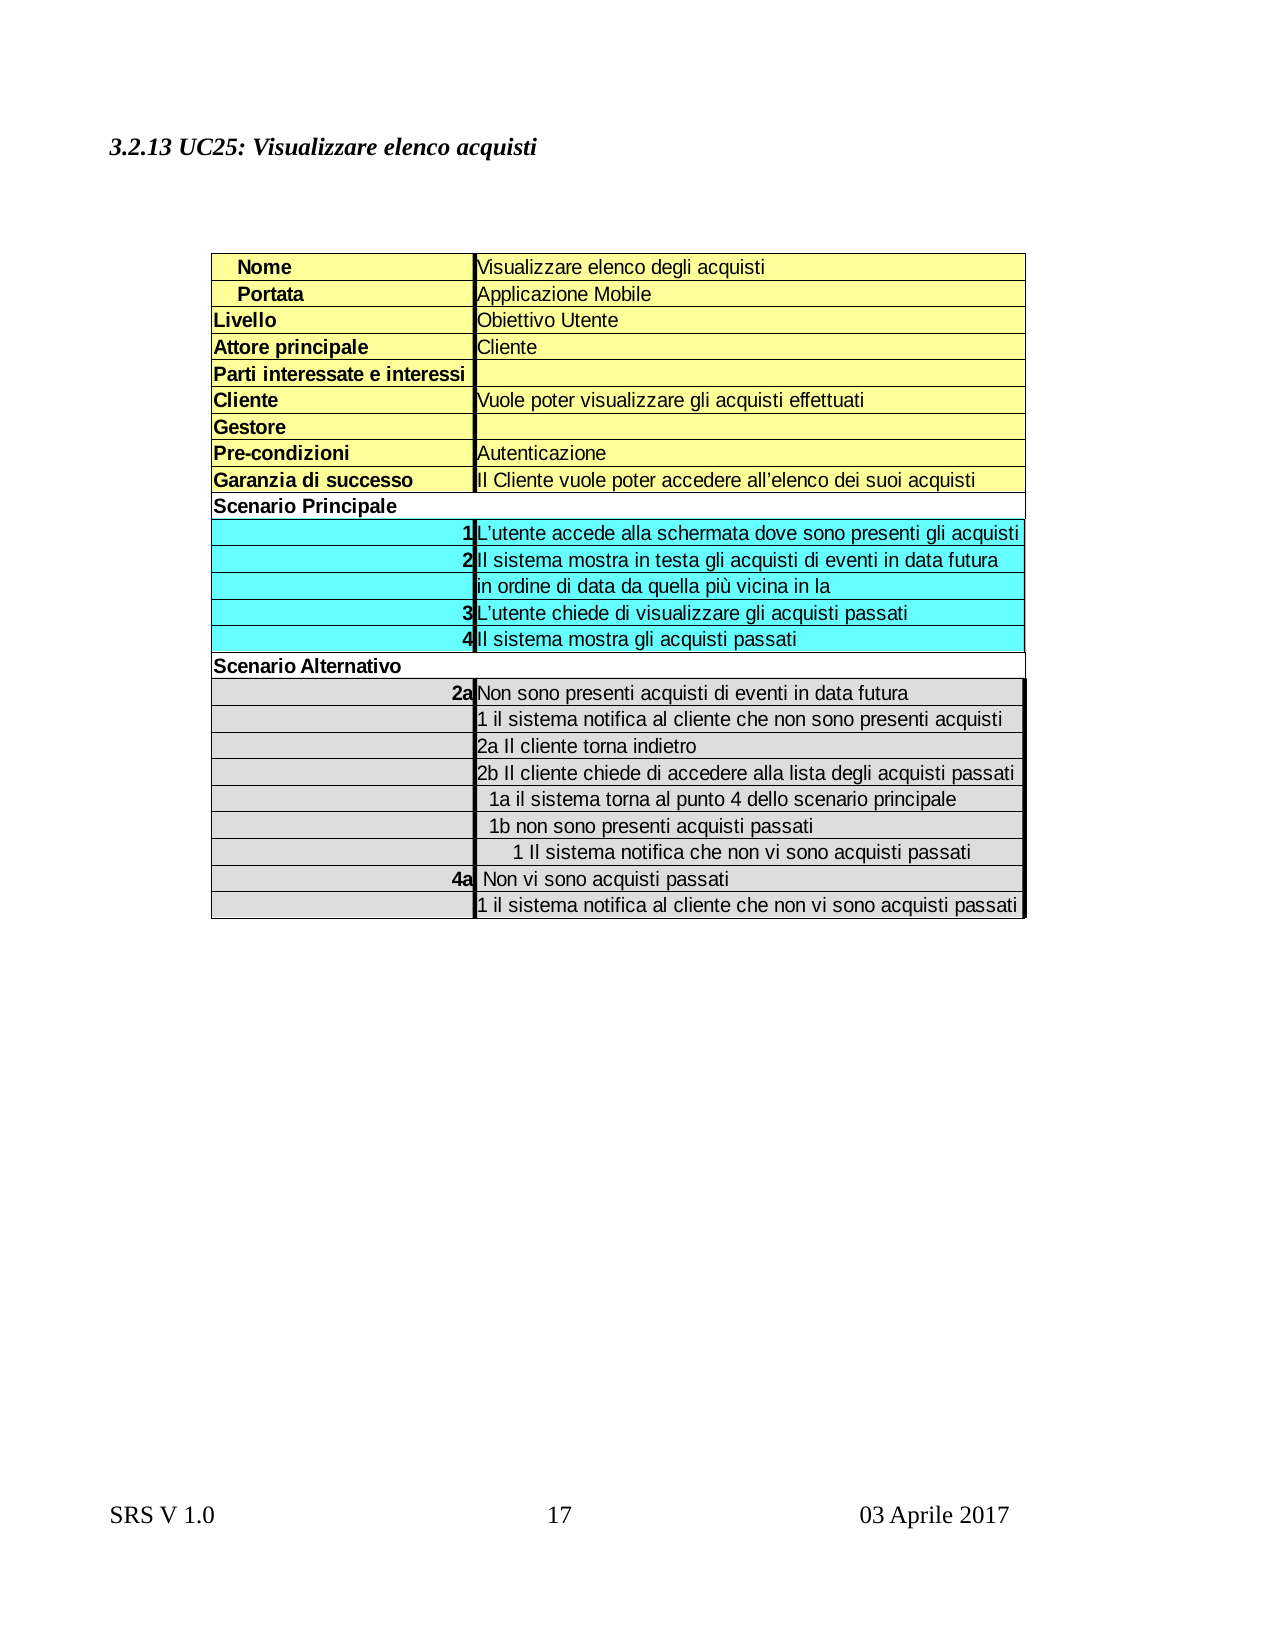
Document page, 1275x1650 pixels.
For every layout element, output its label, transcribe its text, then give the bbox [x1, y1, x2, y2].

text 3.2.13 UC25: Visualizzare elenco acquisti [109, 132, 1162, 161]
